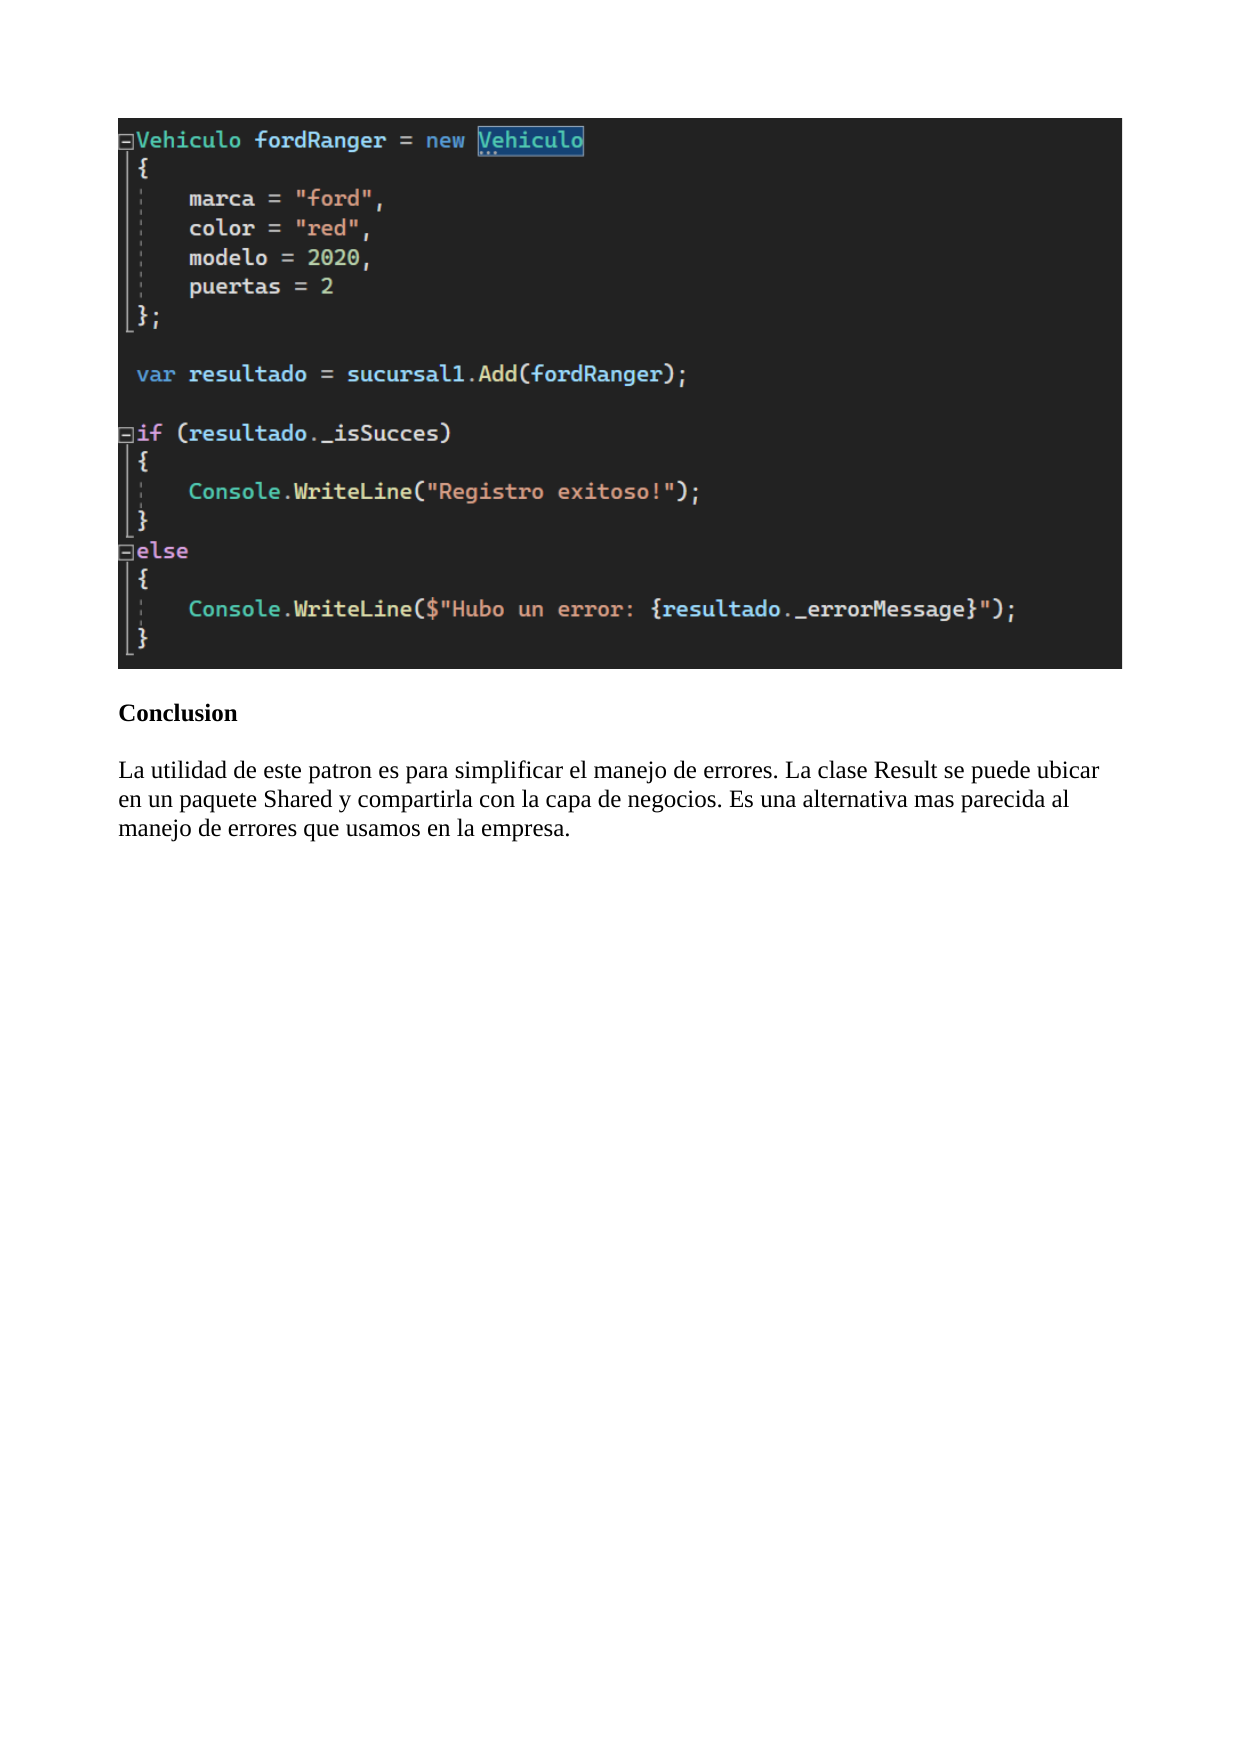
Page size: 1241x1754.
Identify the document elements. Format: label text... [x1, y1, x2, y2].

picture [118, 118, 1123, 669]
text La utilidad de este patron es para simplificar el manejo de errores. La clase Result se puede ubicar en un paquete Shared y compartirla con la capa de negocios. Es una alternativa mas parecida al manejo de errores que usamos en la empresa. [118, 755, 1122, 842]
text Conclusion [118, 698, 1122, 727]
